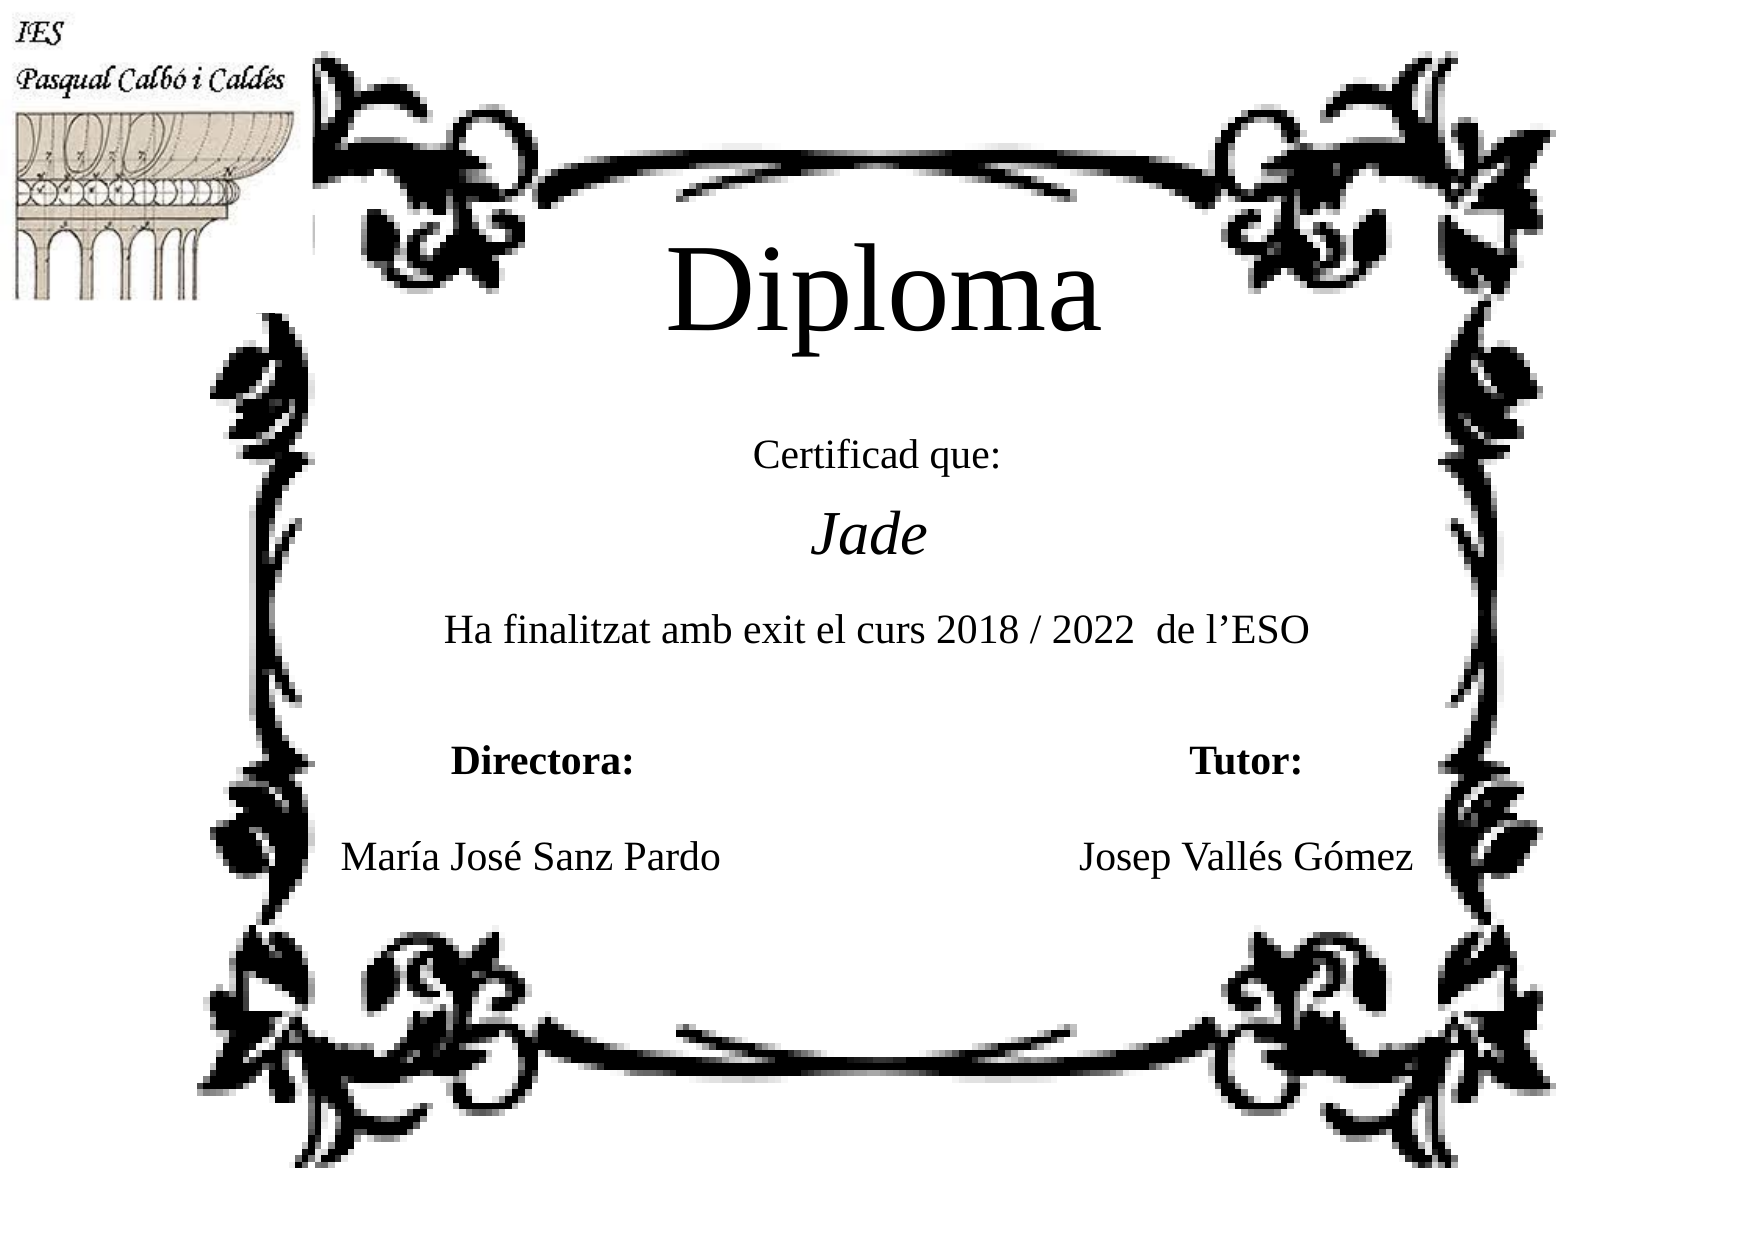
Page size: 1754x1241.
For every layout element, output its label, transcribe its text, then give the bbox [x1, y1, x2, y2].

text Diploma [118, 214, 1636, 358]
text Directora: Tutor: [118, 736, 1636, 784]
text María José Sanz Pardo Josep Vallés Gómez [118, 832, 1636, 879]
text Jade [651, 496, 1094, 568]
text Certificad que: [118, 430, 1636, 478]
text Ha finalitzat amb exit el curs 2018 / 2022 de l’ESO [118, 604, 1636, 652]
picture [0, 0, 1754, 1241]
